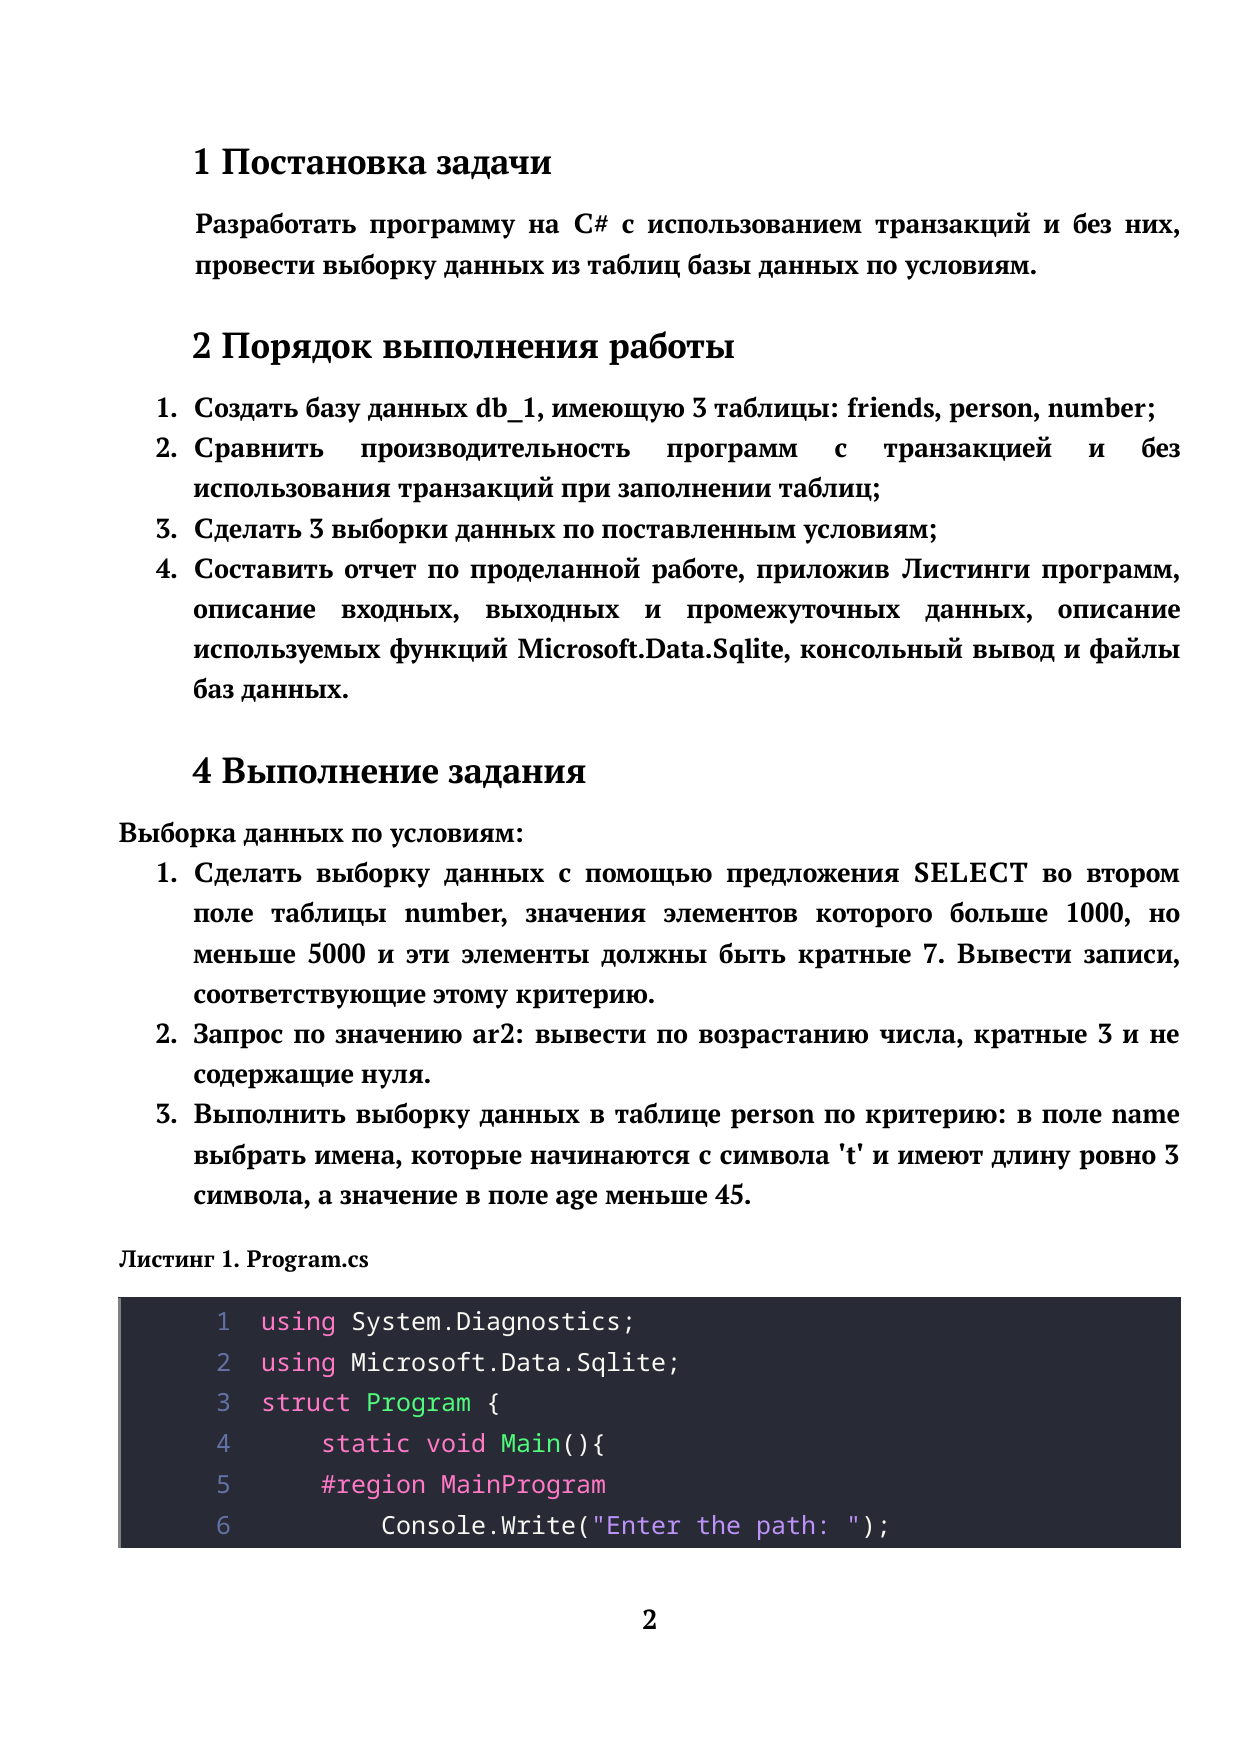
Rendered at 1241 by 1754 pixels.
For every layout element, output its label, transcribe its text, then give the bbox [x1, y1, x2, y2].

text Выборка данных по условиям: [118, 815, 1181, 849]
text Листинг 1. Program.cs [118, 1244, 1181, 1273]
text 6 Console.Write("Enter the path: "); [121, 1502, 1181, 1548]
list Создать базу данных db_1, имеющую 3 таблицы: friends, person, number; [156, 390, 1181, 424]
text 4 static void Main(){ [121, 1420, 1181, 1460]
text Разработать программу на C# с использованием транзакций и без них, провести выборку данных из таблиц базы данных по условиям. [195, 207, 1181, 280]
list Сделать 3 выборки данных по поставленным условиям; [156, 511, 1181, 544]
text 3 struct Program { [121, 1379, 1181, 1419]
list Сравнить производительность программ с транзакцией и без использования транзакций при заполнении таблиц; [156, 430, 1181, 504]
list Составить отчет по проделанной работе, приложив Листинги программ, описание входных, выходных и промежуточных данных, описание используемых функций Microsoft.Data.Sqlite, консольный вывод и файлы баз данных. [156, 551, 1181, 705]
list Запрос по значению ar2: вывести по возрастанию числа, кратные 3 и не содержащие нуля. [156, 1016, 1181, 1090]
subtitle 4 Выполнение задания [192, 747, 1181, 791]
list Сделать выборку данных с помощью предложения SELECT во втором поле таблицы number, значения элементов которого больше 1000, но меньше 5000 и эти элементы должны быть кратные 7. Вывести записи, соответствующие этому критерию. [156, 855, 1181, 1009]
subtitle 1 Постановка задачи [192, 139, 1181, 183]
subtitle 2 Порядок выполнения работы [192, 322, 1181, 367]
text 1 using System.Diagnostics; [118, 1297, 1181, 1337]
text 5 #region MainProgram [121, 1461, 1181, 1501]
list Выполнить выборку данных в таблице person по критерию: в поле name выбрать имена, которые начинаются с символа 't' и имеют длину ровно 3 символа, а значение в поле age меньше 45. [156, 1097, 1181, 1211]
text 2 using Microsoft.Data.Sqlite; [121, 1338, 1181, 1378]
